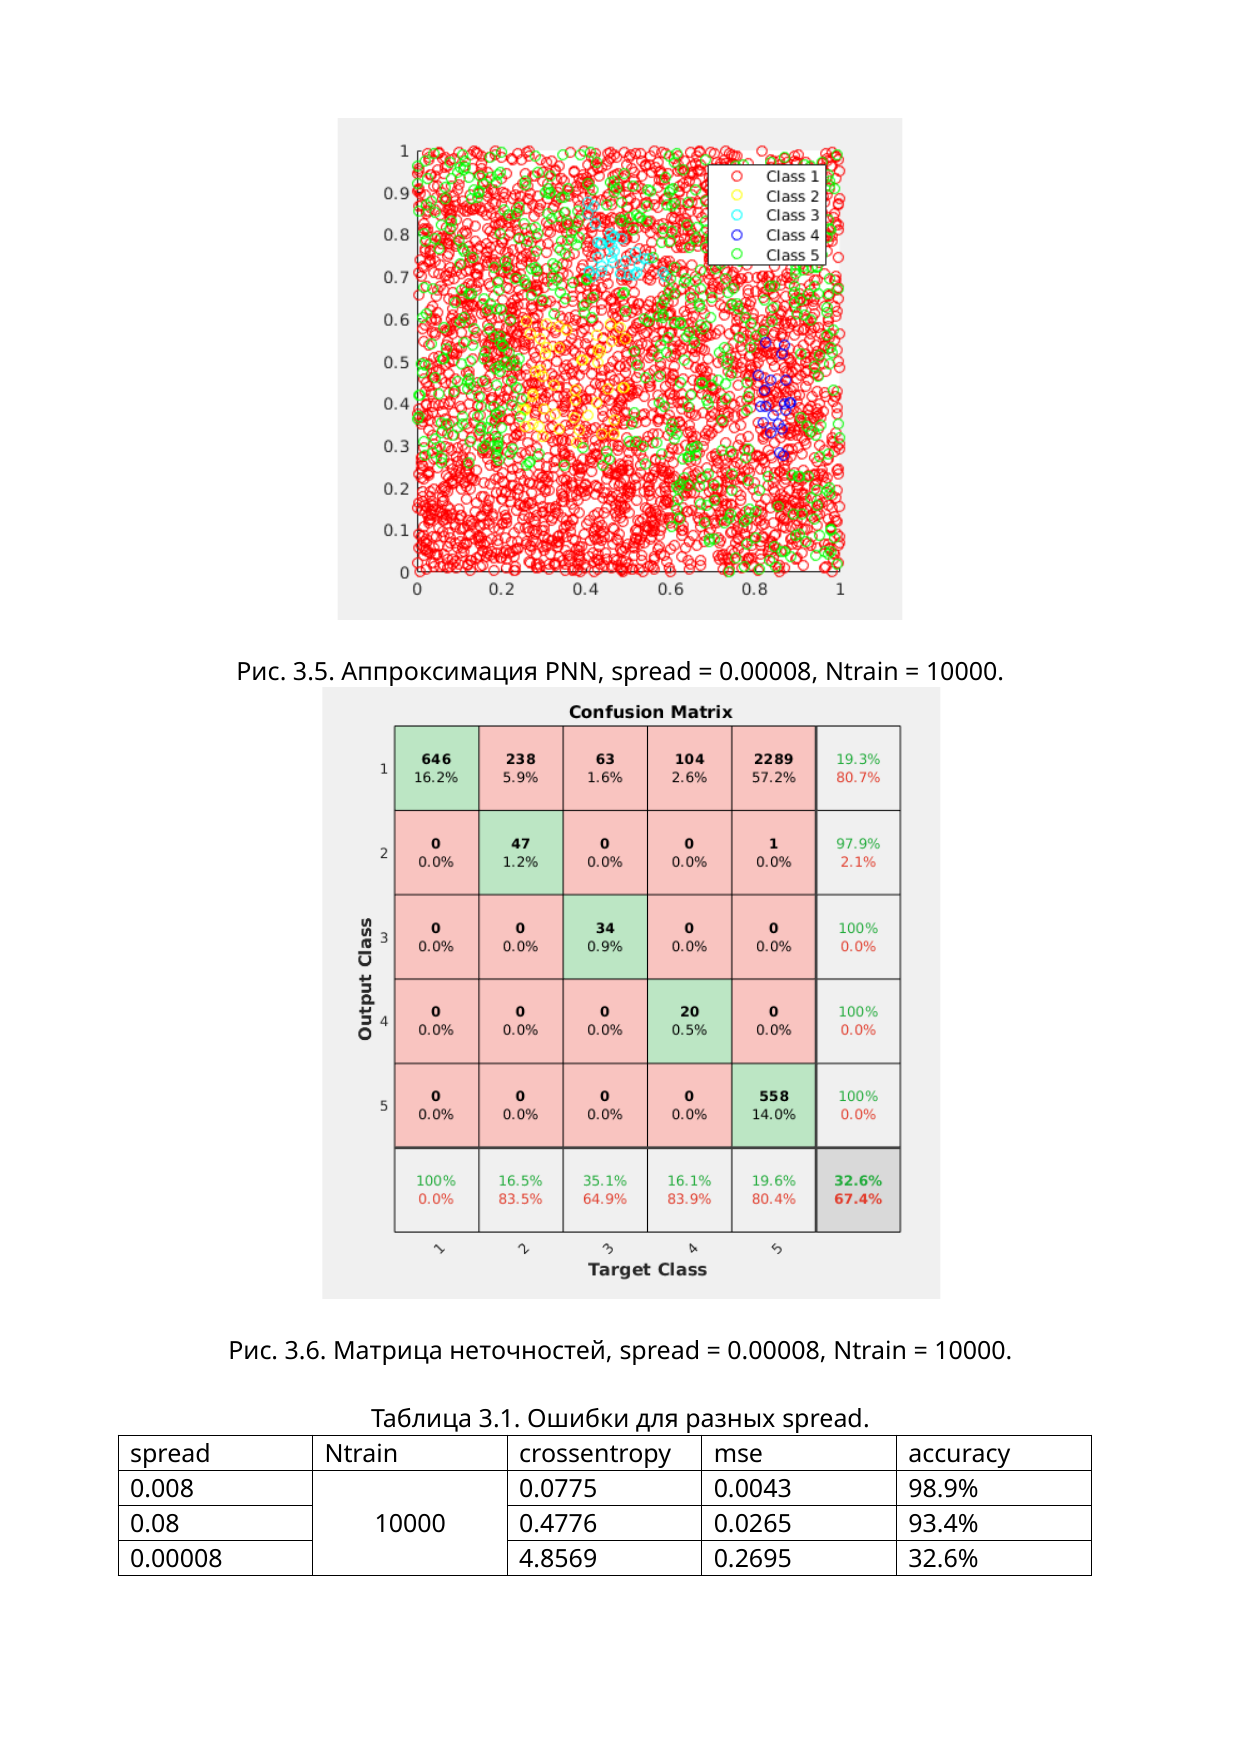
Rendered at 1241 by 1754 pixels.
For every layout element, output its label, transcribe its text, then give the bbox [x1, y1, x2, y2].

picture [337, 118, 903, 620]
table_cell 0.0775 [508, 1471, 701, 1505]
table_cell 10000 [313, 1471, 507, 1575]
table_cell 32.6% [897, 1541, 1091, 1575]
table_cell 0.08 [119, 1506, 312, 1540]
table_cell 0.4776 [508, 1506, 701, 1540]
table_cell 0.008 [119, 1471, 312, 1505]
table_cell 0.0043 [702, 1471, 896, 1505]
table_header crossentropy [508, 1436, 701, 1469]
text Рис. 3.5. Аппроксимация PNN, spread = 0.00008, Ntrain = 10000. [118, 653, 1122, 687]
table_header Ntrain [313, 1436, 507, 1469]
table_cell 0.00008 [119, 1541, 312, 1575]
table_cell 93.4% [897, 1506, 1091, 1540]
table_header accuracy [897, 1436, 1091, 1469]
table_cell 4.8569 [508, 1541, 701, 1575]
text Рис. 3.6. Матрица неточностей, spread = 0.00008, Ntrain = 10000. [118, 1332, 1122, 1366]
text Таблица 3.1. Ошибки для разных spread. [118, 1400, 1122, 1434]
table_cell 0.2695 [702, 1541, 896, 1575]
table_header mse [702, 1436, 896, 1469]
table_cell 0.0265 [702, 1506, 896, 1540]
table_cell 98.9% [897, 1471, 1091, 1505]
picture [322, 687, 941, 1299]
table_header spread [119, 1436, 312, 1469]
